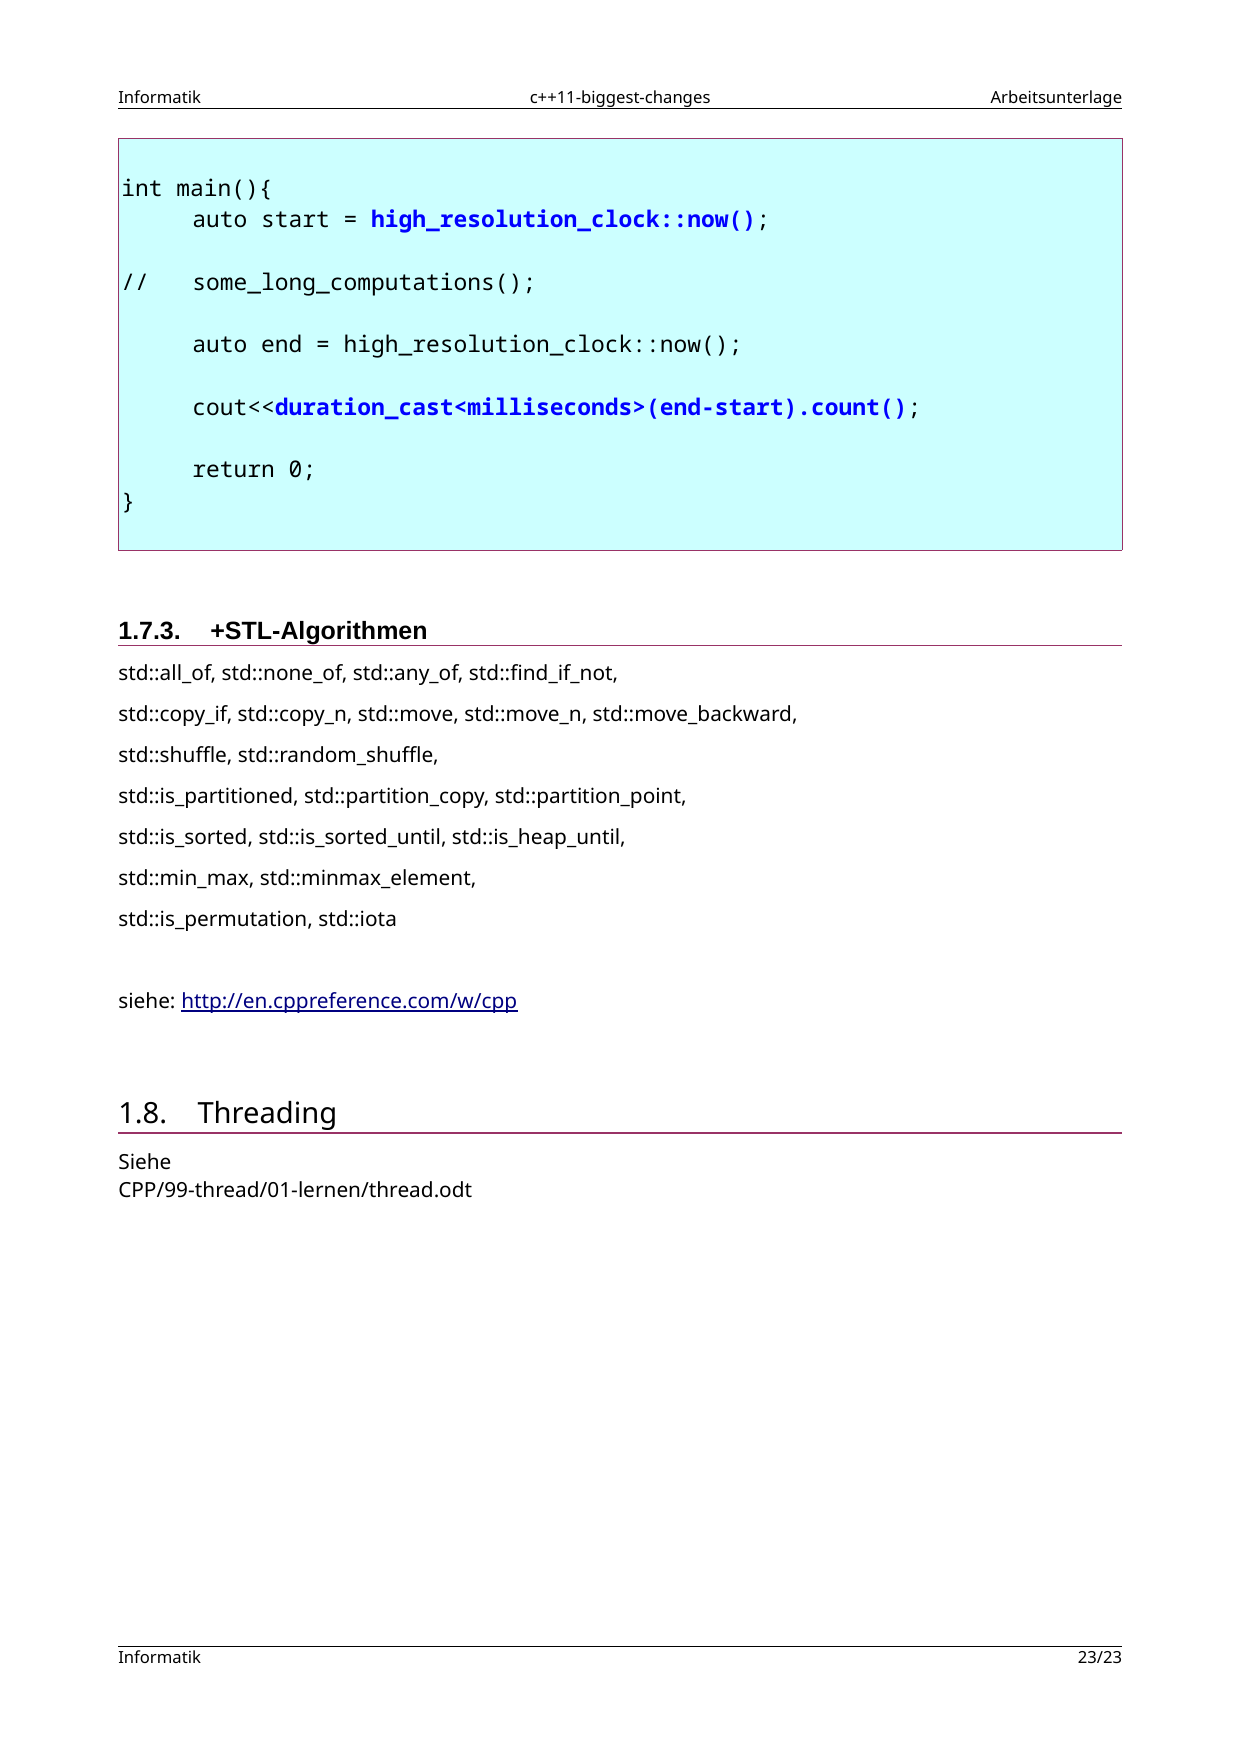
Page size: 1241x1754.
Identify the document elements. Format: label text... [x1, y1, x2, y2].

text Siehe [118, 1147, 1122, 1176]
text std::is_partitioned, std::partition_copy, std::partition_point, [118, 781, 1122, 810]
text int main(){ [119, 169, 1122, 200]
text auto end = high_resolution_clock::now(); [119, 325, 1122, 357]
text std::min_max, std::minmax_element, [118, 863, 1122, 892]
text cout<<duration_cast<milliseconds>(end-start).count(); [119, 388, 1122, 419]
text std::is_sorted, std::is_sorted_until, std::is_heap_until, [118, 822, 1122, 851]
text CPP/99-thread/01-lernen/thread.odt [118, 1176, 1122, 1204]
text std::copy_if, std::copy_n, std::move, std::move_n, std::move_backward, [118, 699, 1122, 728]
text siehe: http://en.cppreference.com/w/cpp [118, 986, 1122, 1014]
text std::all_of, std::none_of, std::any_of, std::find_if_not, [118, 658, 1122, 687]
text auto start = high_resolution_clock::now(); [119, 200, 1122, 232]
text return 0; [119, 450, 1122, 482]
subtitle +STL-Algorithmen [118, 616, 1122, 645]
text } [119, 482, 1122, 513]
text // some_long_computations(); [119, 263, 1122, 294]
subtitle Threading [118, 1093, 1122, 1132]
text std::shuffle, std::random_shuffle, [118, 740, 1122, 769]
text std::is_permutation, std::iota [118, 904, 1122, 932]
